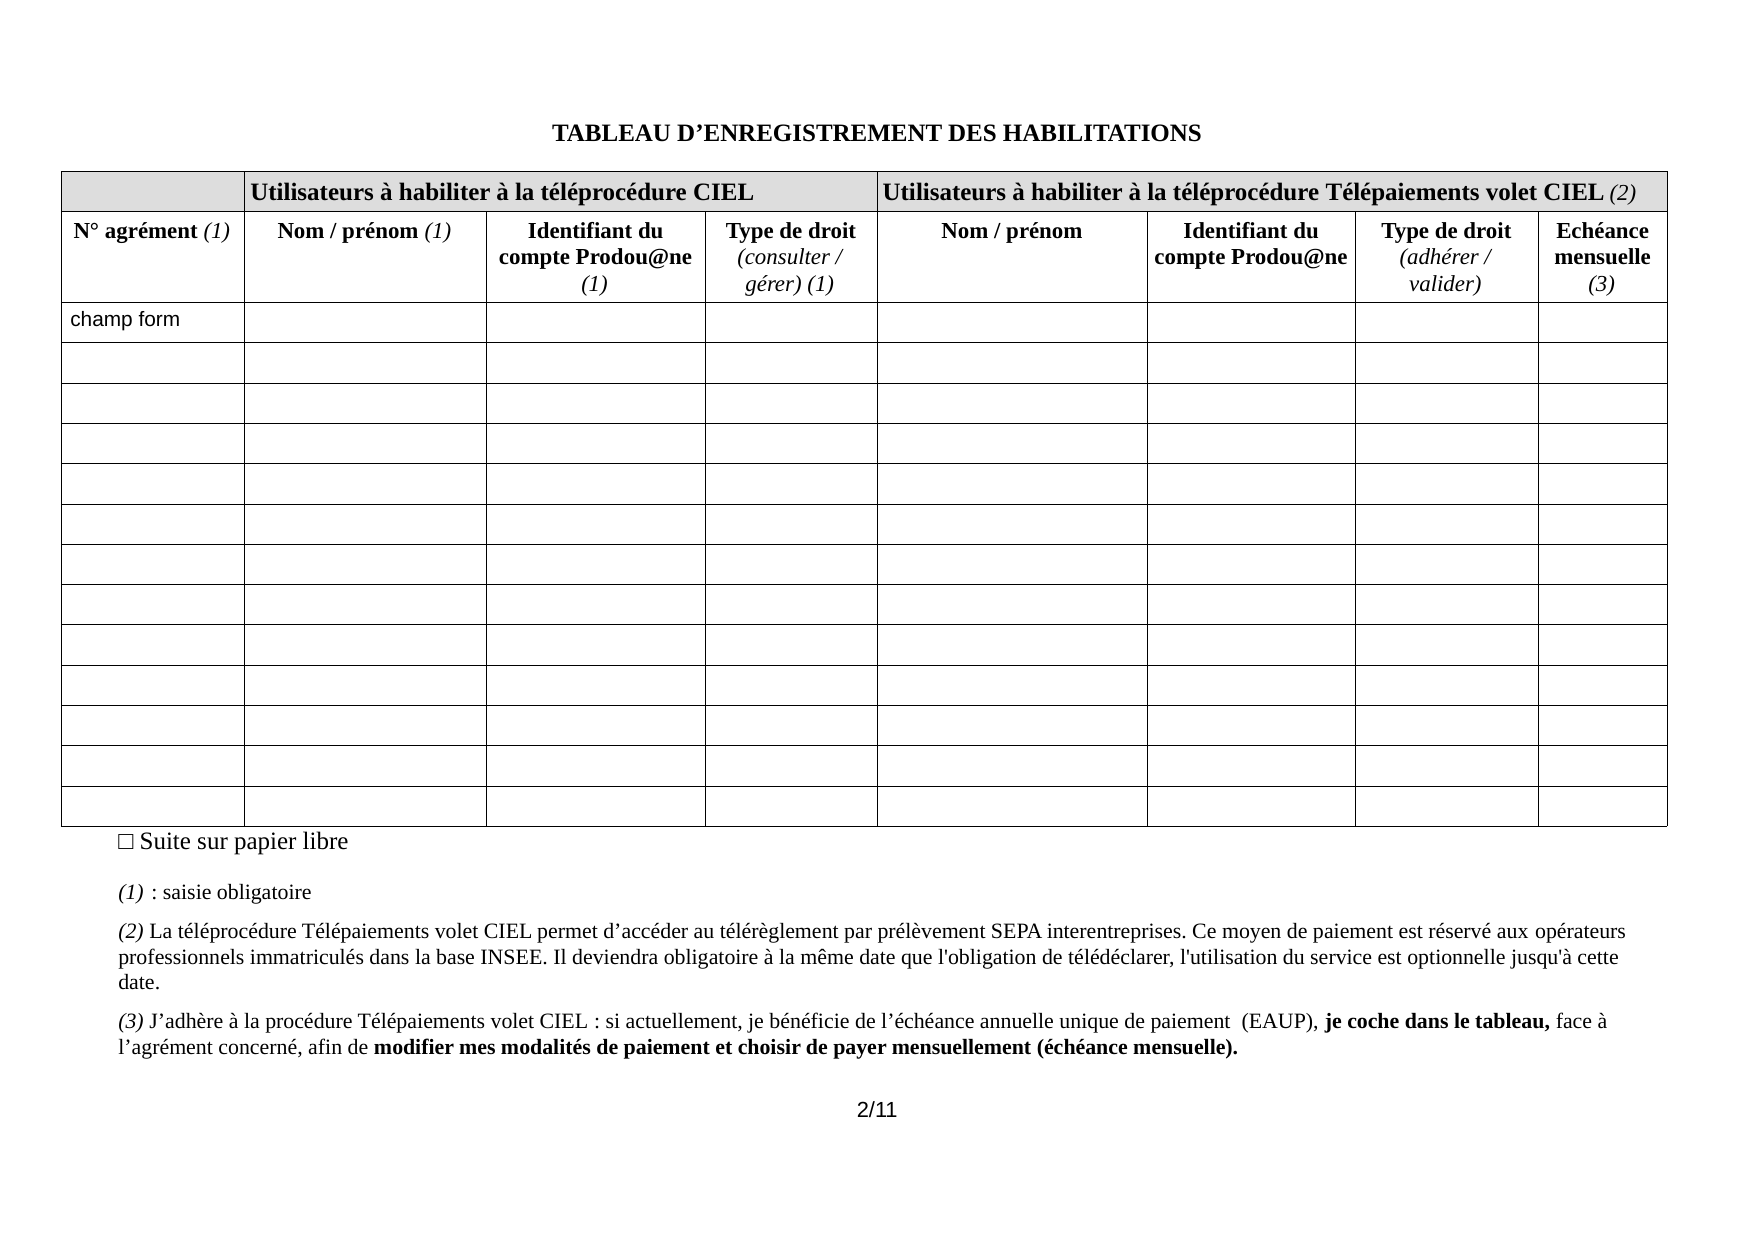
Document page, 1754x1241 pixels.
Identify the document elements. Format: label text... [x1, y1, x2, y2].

table_cell [1356, 545, 1538, 584]
text TABLEAU D’ENREGISTREMENT DES HABILITATIONS [118, 118, 1636, 147]
table_cell [1148, 545, 1355, 584]
table_cell [1539, 343, 1667, 382]
table_cell [706, 303, 877, 342]
table_cell [487, 505, 705, 544]
table_cell [62, 505, 244, 544]
table_cell [1539, 585, 1667, 624]
table_cell [1356, 505, 1538, 544]
table_cell [1148, 464, 1355, 503]
table_cell [1539, 464, 1667, 503]
table_cell [878, 343, 1147, 382]
table_cell [1148, 505, 1355, 544]
table_cell [1148, 746, 1355, 786]
table_cell [878, 706, 1147, 745]
table_cell [62, 303, 244, 342]
table_cell [245, 384, 486, 423]
table_cell [878, 625, 1147, 665]
table_cell [245, 625, 486, 665]
table_cell Type de droit (adhérer / valider) [1356, 212, 1538, 302]
table_cell [62, 343, 244, 382]
table_cell [245, 343, 486, 382]
table_cell [878, 545, 1147, 584]
table_cell [878, 585, 1147, 624]
table_cell [878, 746, 1147, 786]
table_cell [1356, 303, 1538, 342]
table_cell [706, 625, 877, 665]
table_cell [1539, 625, 1667, 665]
table_cell Echéance mensuelle (3) [1539, 212, 1667, 302]
table_cell [245, 706, 486, 745]
table_cell [878, 787, 1147, 826]
table_cell [62, 464, 244, 503]
table_cell [878, 303, 1147, 342]
table_cell [62, 585, 244, 624]
table_cell [245, 464, 486, 503]
text □ Suite sur papier libre [118, 827, 1636, 855]
table_cell [1356, 666, 1538, 705]
table_cell [62, 746, 244, 786]
table_cell [62, 384, 244, 423]
table_cell [1539, 787, 1667, 826]
table_cell [1539, 666, 1667, 705]
table_cell [1539, 303, 1667, 342]
table_cell [706, 384, 877, 423]
table_cell [245, 746, 486, 786]
table_cell [706, 424, 877, 463]
table_cell [706, 464, 877, 503]
table_cell [245, 666, 486, 705]
table_cell Identifiant du compte Prodou@ne [1148, 212, 1355, 302]
table_cell [706, 706, 877, 745]
table_cell [245, 787, 486, 826]
table_cell [1148, 424, 1355, 463]
table_cell [62, 666, 244, 705]
table_cell [878, 464, 1147, 503]
table_cell [487, 384, 705, 423]
table_header Utilisateurs à habiliter à la téléprocédure Télépaiements volet CIEL (2) [878, 172, 1667, 211]
table_cell [487, 787, 705, 826]
table_cell [62, 545, 244, 584]
table_cell [487, 585, 705, 624]
table_cell [1356, 746, 1538, 786]
table_cell [878, 505, 1147, 544]
table_cell [245, 545, 486, 584]
table_cell [706, 585, 877, 624]
table_cell [878, 666, 1147, 705]
table_cell [487, 303, 705, 342]
table_cell [706, 746, 877, 786]
table_cell [1539, 545, 1667, 584]
table_header Utilisateurs à habiliter à la téléprocédure CIEL [245, 172, 877, 211]
table_cell [1148, 666, 1355, 705]
table_cell [1539, 424, 1667, 463]
table_cell [487, 424, 705, 463]
table_cell [245, 303, 486, 342]
table_cell [1356, 343, 1538, 382]
table_cell [1539, 706, 1667, 745]
table_cell [487, 666, 705, 705]
table_cell [706, 787, 877, 826]
table_cell [1148, 706, 1355, 745]
table_cell [62, 424, 244, 463]
table_cell [1148, 585, 1355, 624]
text (2) La téléprocédure Télépaiements volet CIEL permet d’accéder au télérèglement par prélèvement SEPA interentreprises. Ce moyen de paiement est réservé aux opérateurs professionnels immatriculés dans la base INSEE. Il deviendra obligatoire à la même date que l'obligation de télédéclarer, l'utilisation du service est optionnelle jusqu'à cette date. [118, 918, 1636, 994]
table_cell [245, 585, 486, 624]
table_cell [1148, 303, 1355, 342]
text (3) J’adhère à la procédure Télépaiements volet CIEL : si actuellement, je bénéficie de l’échéance annuelle unique de paiement (EAUP), je coche dans le tableau, face à l’agrément concerné, afin de modifier mes modalités de paiement et choisir de payer mensuellement (échéance mensuelle). [118, 1008, 1636, 1059]
table_cell [487, 706, 705, 745]
table_cell [1356, 585, 1538, 624]
table_cell [878, 384, 1147, 423]
table_cell [245, 424, 486, 463]
table_cell [487, 545, 705, 584]
table_cell Identifiant du compte Prodou@ne (1) [487, 212, 705, 302]
table_header [62, 172, 244, 211]
table_cell [1356, 464, 1538, 503]
table_cell [1356, 384, 1538, 423]
table_cell [1148, 384, 1355, 423]
table_cell [1539, 746, 1667, 786]
table_cell [1356, 787, 1538, 826]
table_cell [245, 505, 486, 544]
text (1) : saisie obligatoire [118, 879, 1636, 904]
table_cell Nom / prénom [878, 212, 1147, 302]
table_cell Type de droit (consulter / gérer) (1) [706, 212, 877, 302]
table_cell [706, 545, 877, 584]
table_cell [62, 706, 244, 745]
table_cell [1148, 787, 1355, 826]
table_cell [487, 464, 705, 503]
table_cell [62, 625, 244, 665]
table_cell [62, 787, 244, 826]
table_cell [706, 666, 877, 705]
table_cell [706, 343, 877, 382]
table_cell [1148, 625, 1355, 665]
table_cell [487, 625, 705, 665]
table_cell [1148, 343, 1355, 382]
table_cell Nom / prénom (1) [245, 212, 486, 302]
table_cell [1356, 706, 1538, 745]
table_cell [1356, 424, 1538, 463]
table_cell [878, 424, 1147, 463]
table_cell [1539, 505, 1667, 544]
table_cell [487, 343, 705, 382]
table_cell [706, 505, 877, 544]
table_cell [1356, 625, 1538, 665]
table_cell N° agrément (1) [62, 212, 244, 302]
table_cell [1539, 384, 1667, 423]
table_cell [487, 746, 705, 786]
